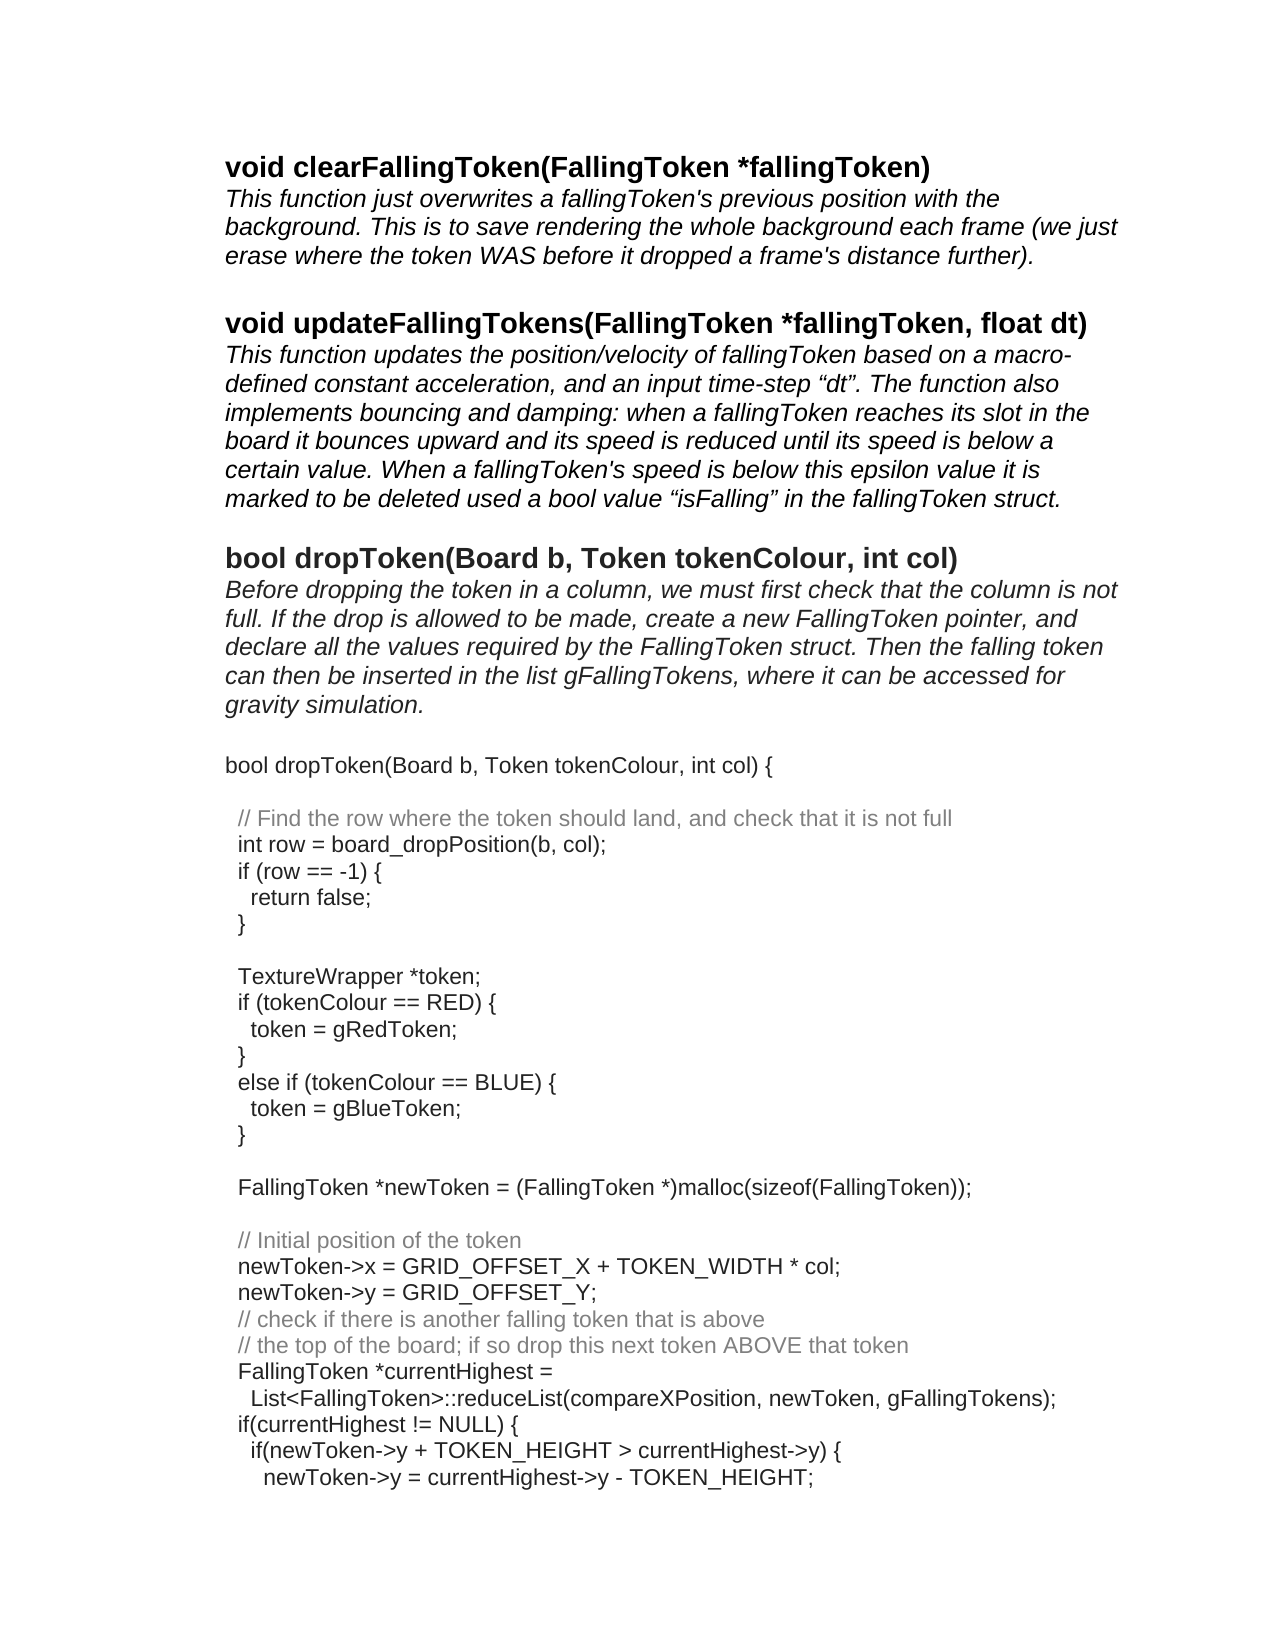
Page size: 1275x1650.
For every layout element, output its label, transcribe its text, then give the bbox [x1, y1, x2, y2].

text if (tokenColour == RED) { [225, 989, 1125, 1016]
text } [225, 910, 1125, 937]
text newToken->y = GRID_OFFSET_Y; [225, 1279, 1125, 1306]
text } [225, 1042, 1125, 1068]
text // check if there is another falling token that is above [225, 1306, 1125, 1332]
text } [225, 1121, 1125, 1147]
text return false; [225, 884, 1125, 910]
text if (row == -1) { [150, 858, 1125, 884]
text void updateFallingTokens(FallingToken *fallingToken, float dt) This function updates the position/velocity of fallingToken based on a macro-defined constant acceleration, and an input time-step “dt”. The function also implements bouncing and damping: when a fallingToken reaches its slot in the board it bounces upward and its speed is reduced until its speed is below a certain value. When a fallingToken's speed is below this epsilon value it is marked to be deleted used a bool value “isFalling” in the fallingToken struct. [225, 307, 1125, 513]
text bool dropToken(Board b, Token tokenColour, int col) { [225, 752, 1125, 778]
text int row = board_dropPosition(b, col); [225, 831, 1125, 858]
text token = gBlueToken; [225, 1095, 1125, 1121]
text if(currentHighest != NULL) { [225, 1411, 1125, 1437]
text // the top of the board; if so drop this next token ABOVE that token [225, 1332, 1125, 1358]
text newToken->y = currentHighest->y - TOKEN_HEIGHT; [225, 1464, 1125, 1490]
text FallingToken *currentHighest = [225, 1358, 1125, 1385]
text bool dropToken(Board b, Token tokenColour, int col) Before dropping the token in a column, we must first check that the column is not full. If the drop is allowed to be made, create a new FallingToken pointer, and declare all the values required by the FallingToken struct. Then the falling token can then be inserted in the list gFallingTokens, where it can be accessed for gravity simulation. [225, 541, 1125, 719]
text newToken->x = GRID_OFFSET_X + TOKEN_WIDTH * col; [225, 1253, 1125, 1279]
text List<FallingToken>::reduceList(compareXPosition, newToken, gFallingTokens); [225, 1385, 1125, 1411]
text TextureWrapper *token; [225, 963, 1125, 989]
text // Initial position of the token [225, 1227, 1125, 1253]
text void clearFallingToken(FallingToken *fallingToken) This function just overwrites a fallingToken's previous position with the background. This is to save rendering the whole background each frame (we just erase where the token WAS before it dropped a frame's distance further). [225, 150, 1125, 270]
text else if (tokenColour == BLUE) { [225, 1068, 1125, 1095]
text if(newToken->y + TOKEN_HEIGHT > currentHighest->y) { [225, 1437, 1125, 1464]
text FallingToken *newToken = (FallingToken *)malloc(sizeof(FallingToken)); [225, 1174, 1125, 1200]
text // Find the row where the token should land, and check that it is not full [225, 805, 1125, 831]
text token = gRedToken; [225, 1016, 1125, 1042]
